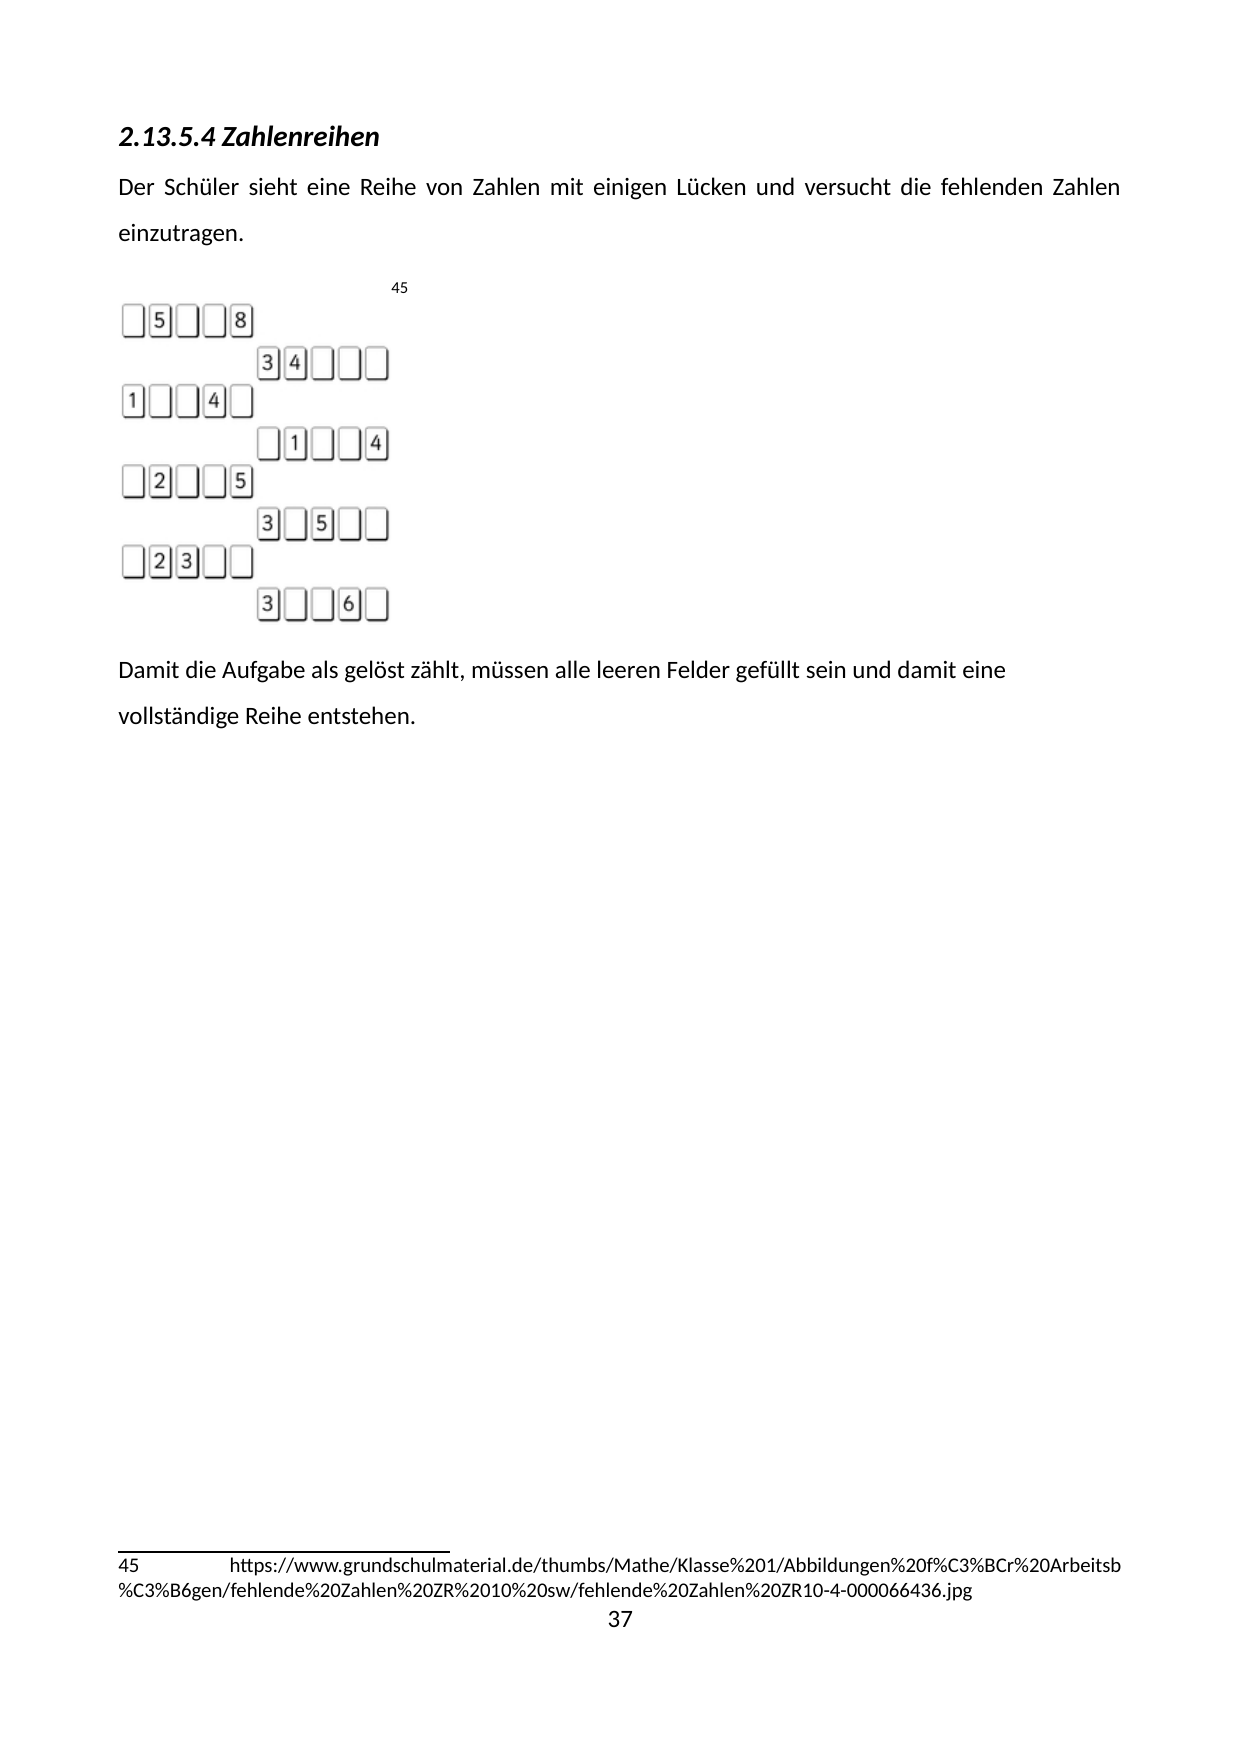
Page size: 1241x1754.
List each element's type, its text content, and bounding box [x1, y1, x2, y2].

subtitle 2.13.5.4 Zahlenreihen [118, 118, 1122, 154]
text Damit die Aufgabe als gelöst zählt, müssen alle leeren Felder gefüllt sein und damit eine vollständige Reihe entstehen. [118, 654, 1122, 730]
text https://www.grundschulmaterial.de/thumbs/Mathe/Klasse%201/Abbildungen%20f%C3%BCr%20Arbeitsb%C3%B6gen/fehlende%20Zahlen%20ZR%2010%20sw/fehlende%20Zahlen%20ZR10-4-000066436.jpg [118, 1552, 1122, 1603]
text Der Schüler sieht eine Reihe von Zahlen mit einigen Lücken und versucht die fehlenden Zahlen einzutragen. [118, 171, 1122, 248]
